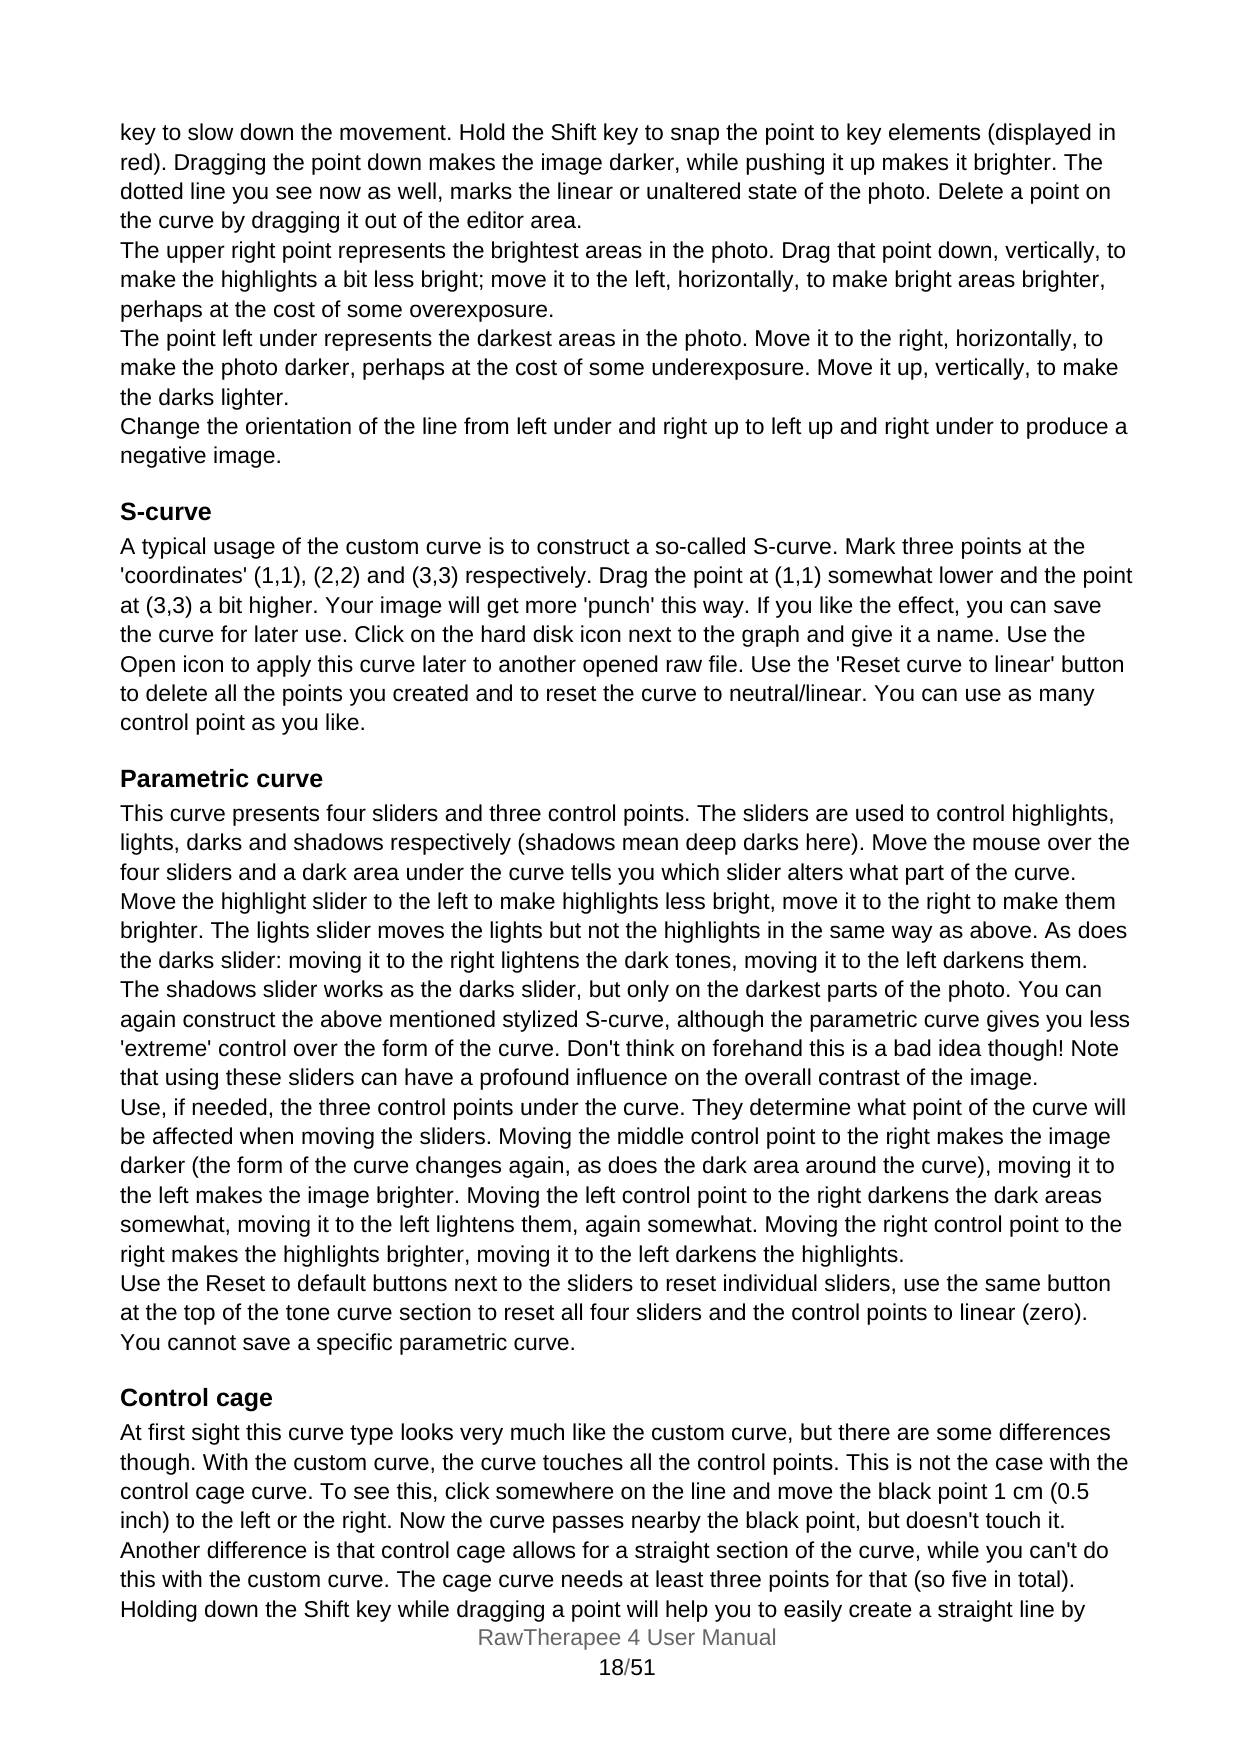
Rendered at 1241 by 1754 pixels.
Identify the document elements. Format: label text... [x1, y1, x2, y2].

text Use the Reset to default buttons next to the sliders to reset individual sliders, use the same button at the top of the tone curve section to reset all four sliders and the control points to linear (zero). You cannot save a specific parametric curve. [120, 1271, 1134, 1355]
text At first sight this curve type looks very much like the custom curve, but there are some differences though. With the custom curve, the curve touches all the control points. This is not the case with the control cage curve. To see this, click somewhere on the line and move the black point 1 cm (0.5 inch) to the left or the right. Now the curve passes nearby the black point, but doesn't touch it. [120, 1420, 1134, 1534]
text key to slow down the movement. Hold the Shift key to snap the point to key elements (displayed in red). Dragging the point down makes the image darker, while pushing it up makes it brighter. The dotted line you see now as well, marks the linear or unaltered state of the photo. Delete a point on the curve by dragging it out of the editor area. [120, 120, 1134, 234]
text A typical usage of the custom curve is to construct a so-called S-curve. Mark three points at the 'coordinates' (1,1), (2,2) and (3,3) respectively. Drag the point at (1,1) somewhat lower and the point at (3,3) a bit higher. Your image will get more 'punch' this way. If you like the effect, you can save the curve for later use. Click on the hard disk icon next to the graph and give it a name. Use the Open icon to apply this curve later to another opened raw file. Use the 'Reset curve to linear' button to delete all the points you created and to reset the curve to neutral/linear. You can use as many control point as you like. [120, 534, 1134, 736]
text Another difference is that control cage allows for a straight section of the curve, while you can't do this with the custom curve. The cage curve needs at least three points for that (so five in total). Holding down the Shift key while dragging a point will help you to easily create a straight line by [120, 1537, 1134, 1622]
subtitle Control cage [120, 1384, 1134, 1412]
subtitle Parametric curve [120, 764, 1134, 792]
text Use, if needed, the three control points under the curve. They determine what point of the curve will be affected when moving the sliders. Moving the middle control point to the right makes the image darker (the form of the curve changes again, as does the dark area around the curve), moving it to the left makes the image brighter. Moving the left control point to the right darkens the dark areas somewhat, moving it to the left lightens them, again somewhat. Moving the right control point to the right makes the highlights brighter, moving it to the left darkens the highlights. [120, 1094, 1134, 1267]
text The point left under represents the darkest areas in the photo. Move it to the right, horizontally, to make the photo darker, perhaps at the cost of some underexposure. Move it up, vertically, to make the darks lighter. [120, 326, 1134, 410]
text This curve presents four sliders and three control points. The sliders are used to control highlights, lights, darks and shadows respectively (shadows mean deep darks here). Move the mouse over the four sliders and a dark area under the curve tells you which slider alters what part of the curve. Move the highlight slider to the left to make highlights less bright, move it to the right to make them brighter. The lights slider moves the lights but not the highlights in the same way as above. As does the darks slider: moving it to the right lightens the dark tones, moving it to the left darkens them. The shadows slider works as the darks slider, but only on the darkest parts of the photo. You can again construct the above mentioned stylized S-curve, although the parametric curve gives you less 'extreme' control over the form of the curve. Don't think on forehand this is a bad idea though! Note that using these sliders can have a profound influence on the overall contrast of the image. [120, 801, 1134, 1091]
text Change the orientation of the line from left under and right up to left up and right under to produce a negative image. [120, 414, 1134, 469]
text The upper right point represents the brightest areas in the photo. Drag that point down, vertically, to make the highlights a bit less bright; move it to the left, horizontally, to make bright areas brighter, perhaps at the cost of some overexposure. [120, 237, 1134, 322]
subtitle S-curve [120, 497, 1134, 525]
